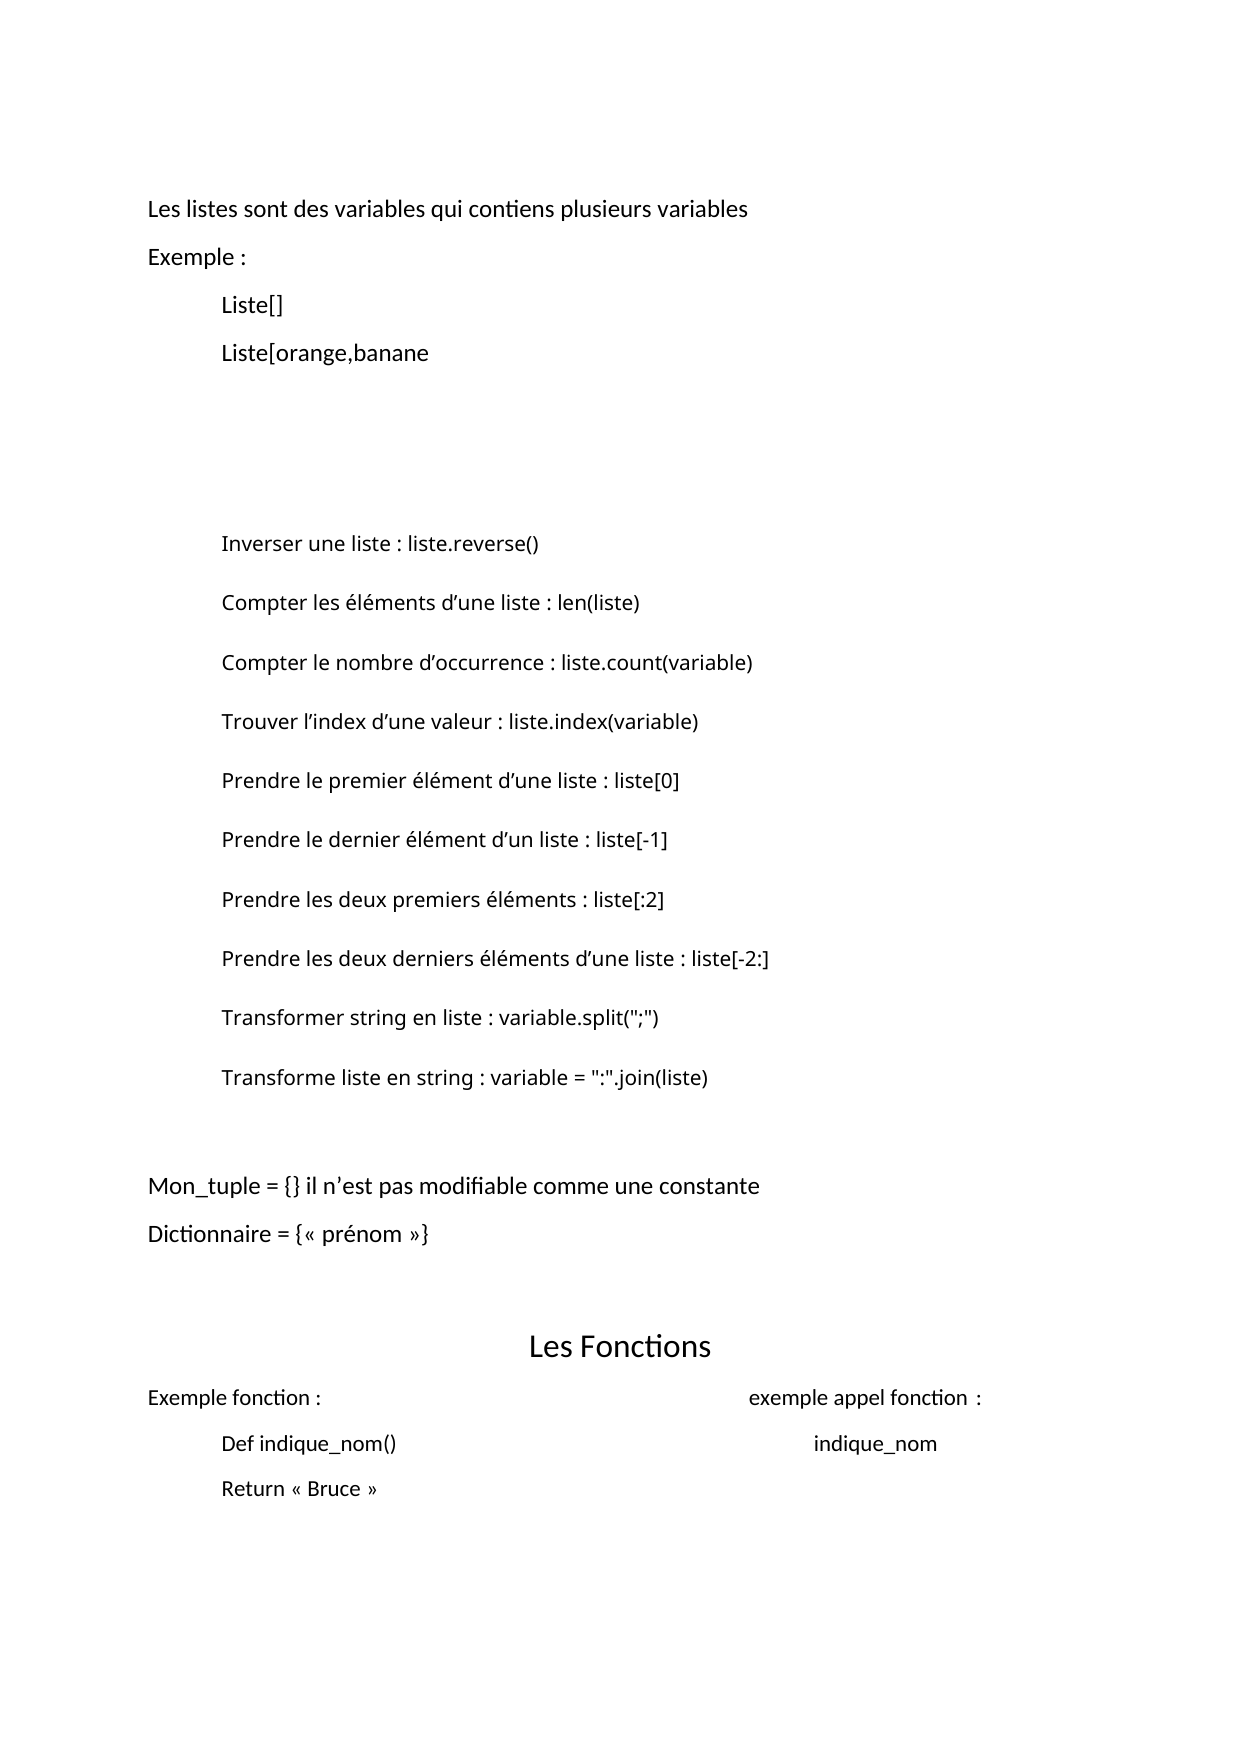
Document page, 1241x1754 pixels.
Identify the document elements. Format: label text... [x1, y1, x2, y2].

text Prendre le dernier élément d’un liste : liste[-1] [221, 826, 1093, 854]
text Exemple fonction : exemple appel fonction : [148, 1383, 1093, 1411]
text Prendre les deux derniers éléments d’une liste : liste[-2:] [221, 944, 1093, 973]
text Les listes sont des variables qui contiens plusieurs variables [148, 193, 1093, 224]
text Liste[] [148, 289, 1093, 320]
text Transforme liste en string : variable = ":".join(liste) [221, 1063, 1093, 1091]
text Les Fonctions [148, 1324, 1093, 1365]
text Compter les éléments d’une liste : len(liste) [221, 588, 1093, 617]
text Dictionnaire = {« prénom »} [148, 1218, 1093, 1248]
text Inverser une liste : liste.reverse() [221, 529, 1093, 558]
text Mon_tuple = {} il n’est pas modifiable comme une constante [148, 1170, 1093, 1201]
text Compter le nombre d’occurrence : liste.count(variable) [221, 648, 1093, 676]
text Trouver l’index d’une valeur : liste.index(variable) [221, 707, 1093, 736]
text Prendre les deux premiers éléments : liste[:2] [221, 885, 1093, 913]
text Def indique_nom() indique_nom [148, 1429, 1093, 1457]
text Transformer string en liste : variable.split(";") [221, 1003, 1093, 1032]
text Exemple : [148, 241, 1093, 272]
text Return « Bruce » [148, 1474, 1093, 1502]
text Prendre le premier élément d’une liste : liste[0] [221, 766, 1093, 795]
text Liste[orange,banane [148, 337, 1093, 368]
